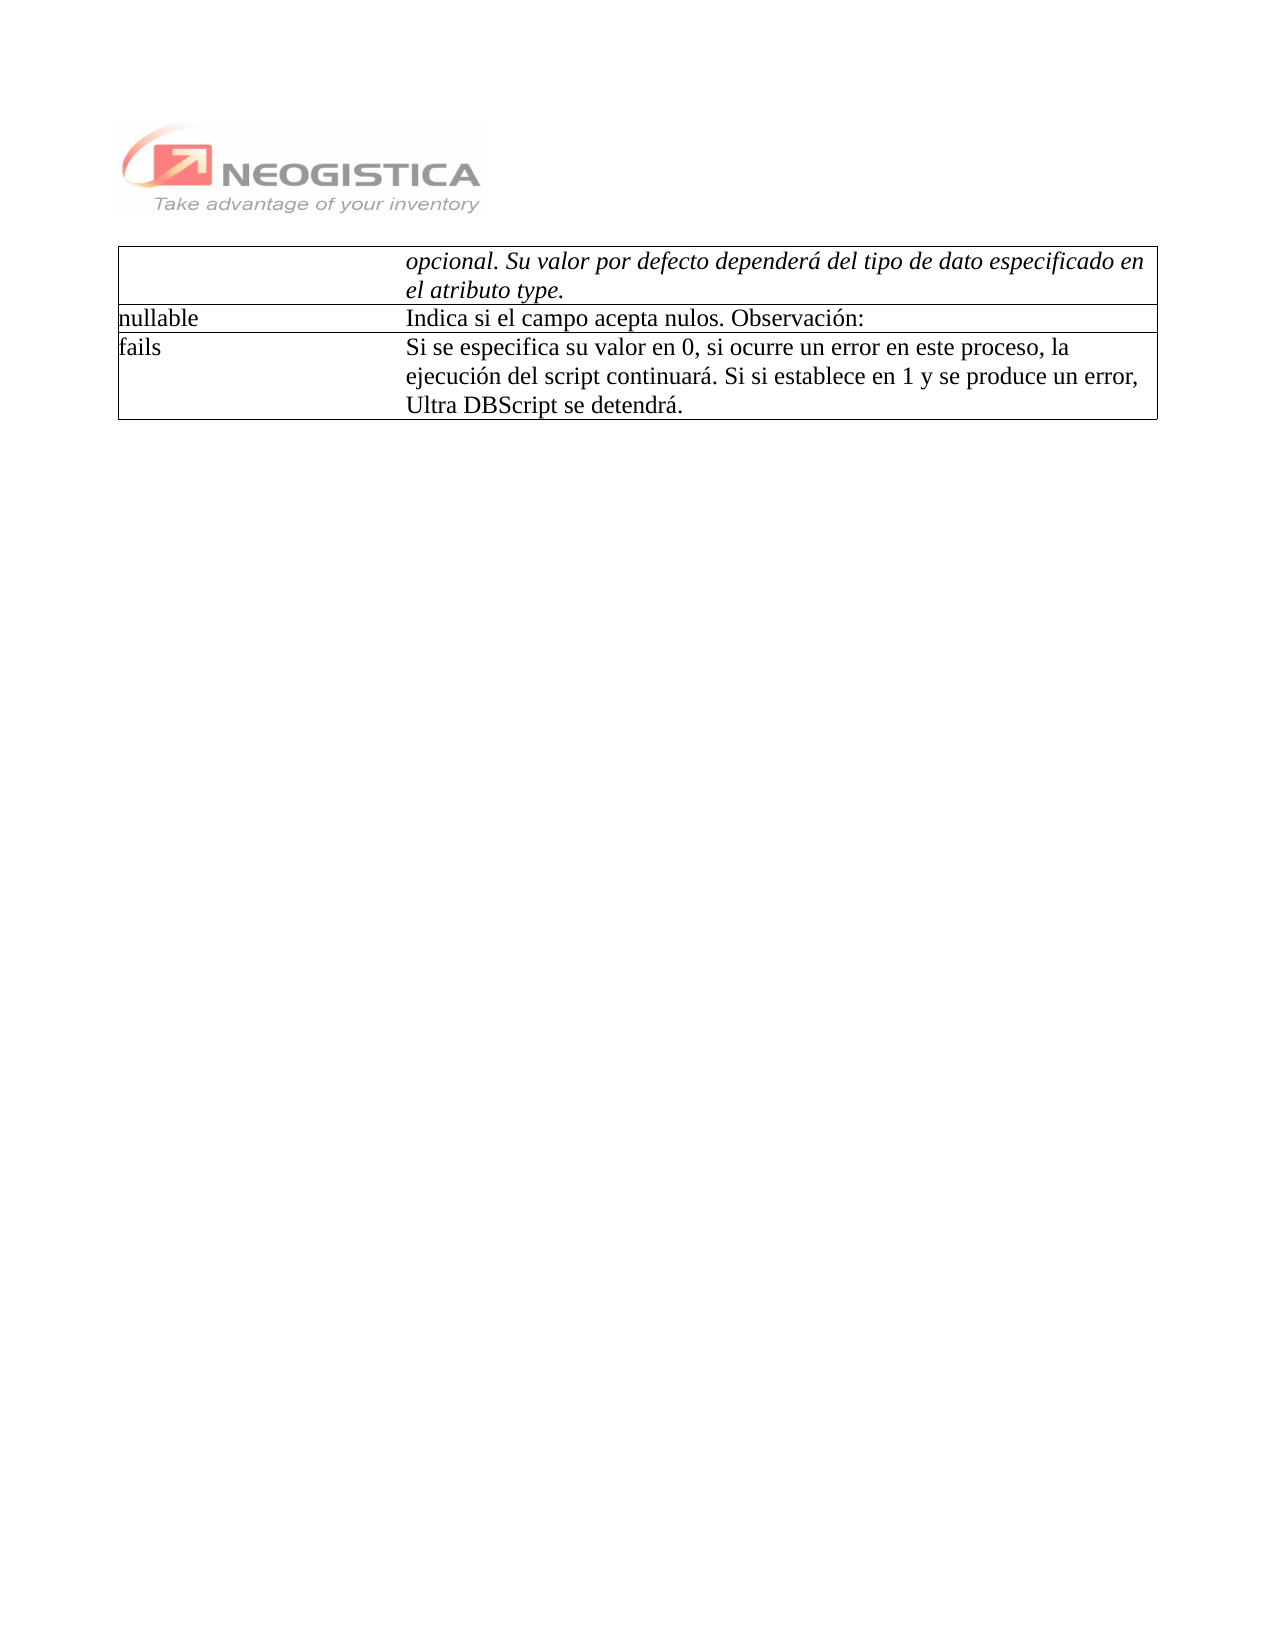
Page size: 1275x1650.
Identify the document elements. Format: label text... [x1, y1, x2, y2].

table_cell Indica si el campo acepta nulos. Observación: [406, 305, 1157, 332]
table_cell fails [119, 333, 406, 419]
table_cell Si se especifica su valor en 0, si ocurre un error en este proceso, la ejecución del script continuará. Si si establece en 1 y se produce un error, Ultra DBScript se detendrá. [406, 333, 1157, 419]
table_cell [119, 247, 406, 303]
table_cell opcional. Su valor por defecto dependerá del tipo de dato especificado en el atributo type. [406, 247, 1157, 303]
table_cell nullable [119, 305, 406, 332]
